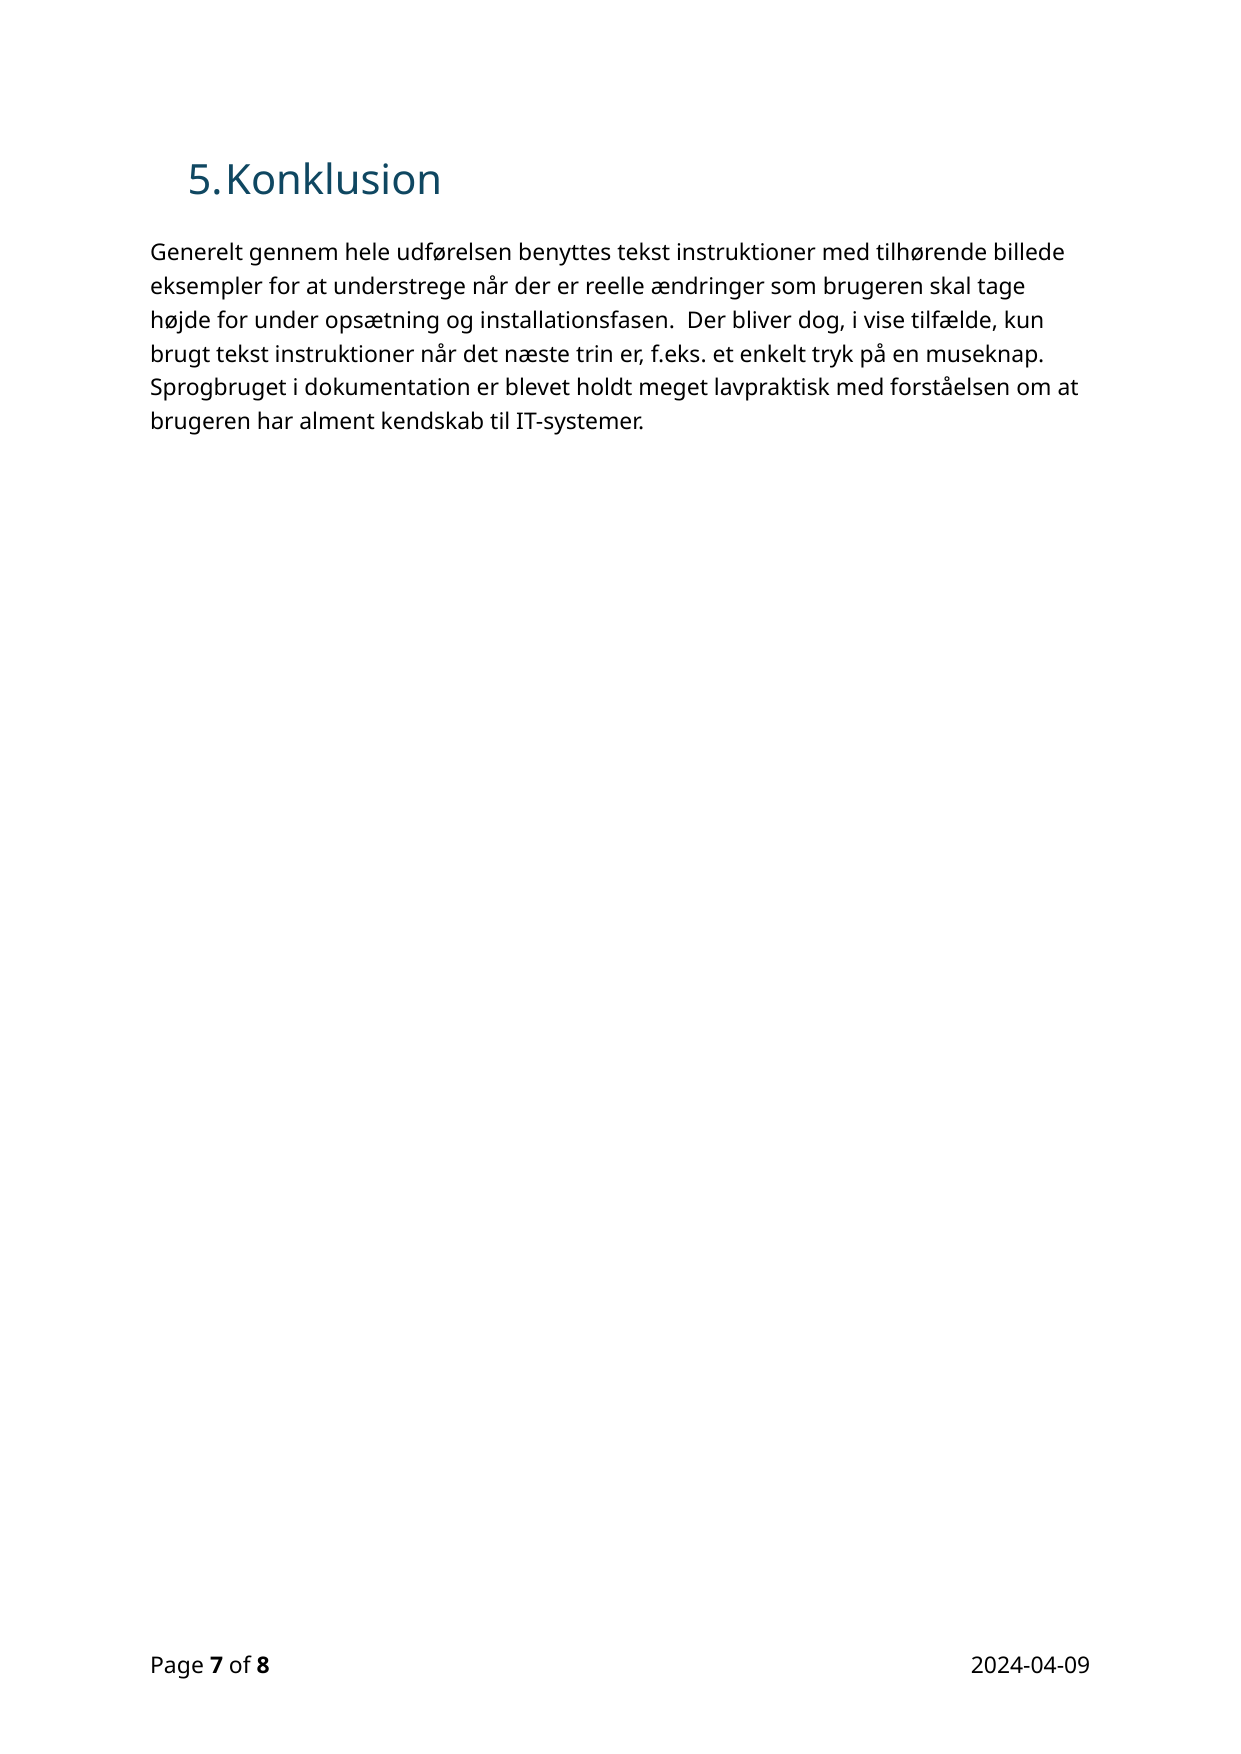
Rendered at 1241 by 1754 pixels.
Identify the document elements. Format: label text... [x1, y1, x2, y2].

subtitle Konklusion [187, 150, 1090, 207]
text Generelt gennem hele udførelsen benyttes tekst instruktioner med tilhørende billede eksempler for at understrege når der er reelle ændringer som brugeren skal tage højde for under opsætning og installationsfasen. Der bliver dog, i vise tilfælde, kun brugt tekst instruktioner når det næste trin er, f.eks. et enkelt tryk på en museknap. Sprogbruget i dokumentation er blevet holdt meget lavpraktisk med forståelsen om at brugeren har alment kendskab til IT-systemer. [150, 236, 1090, 436]
